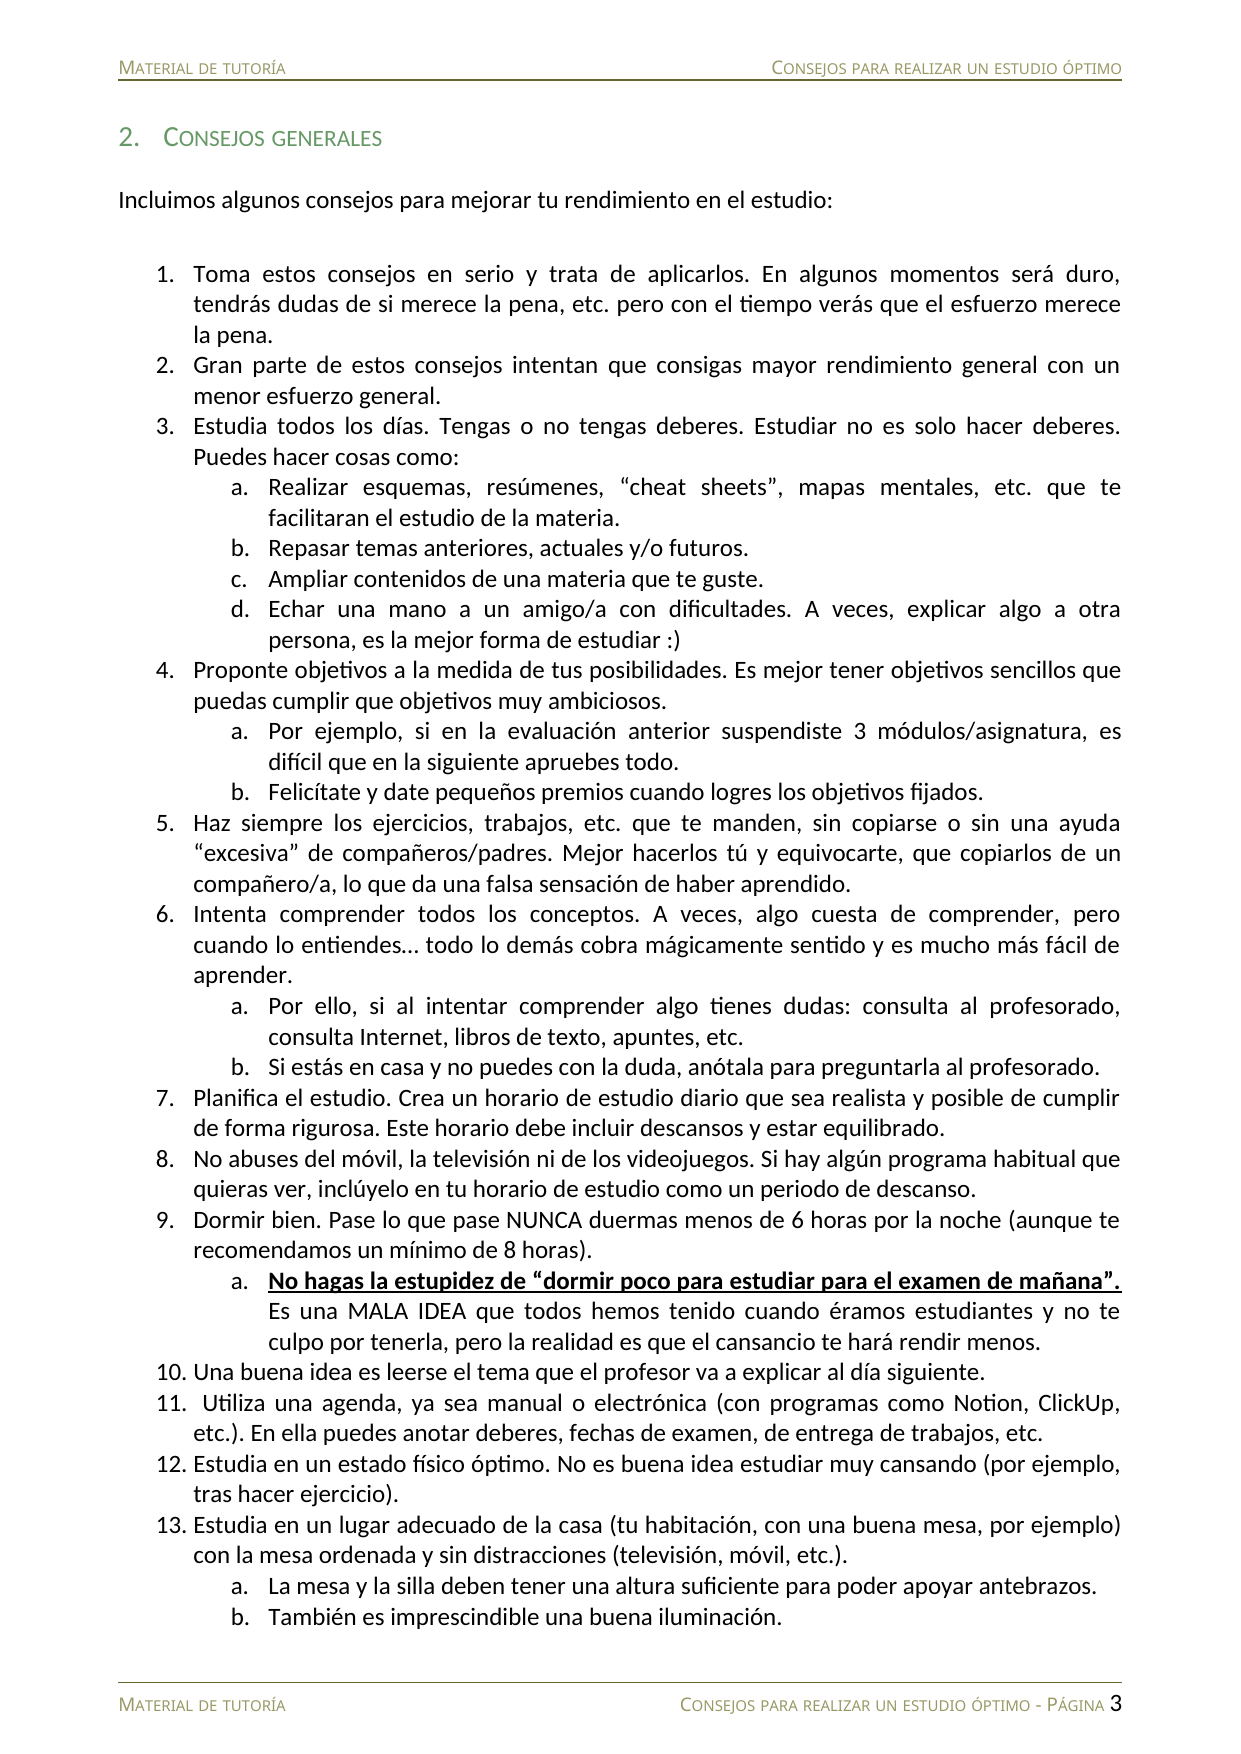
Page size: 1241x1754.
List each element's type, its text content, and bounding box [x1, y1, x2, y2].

list Ampliar contenidos de una materia que te guste. [231, 563, 1122, 593]
list Dormir bien. Pase lo que pase NUNCA duermas menos de 6 horas por la noche (aunque te recomendamos un mínimo de 8 horas). [156, 1204, 1122, 1265]
list Gran parte de estos consejos intentan que consigas mayor rendimiento general con un menor esfuerzo general. [156, 349, 1122, 410]
list También es imprescindible una buena iluminación. [231, 1601, 1122, 1631]
list Una buena idea es leerse el tema que el profesor va a explicar al día siguiente. [156, 1356, 1122, 1387]
subtitle Consejos generales [118, 118, 1122, 154]
list Felicítate y date pequeños premios cuando logres los objetivos fijados. [231, 777, 1122, 807]
list Estudia en un lugar adecuado de la casa (tu habitación, con una buena mesa, por ejemplo) con la mesa ordenada y sin distracciones (televisión, móvil, etc.). [156, 1509, 1122, 1570]
list Por ello, si al intentar comprender algo tienes dudas: consulta al profesorado, consulta Internet, libros de texto, apuntes, etc. [231, 990, 1122, 1051]
list Utiliza una agenda, ya sea manual o electrónica (con programas como Notion, ClickUp, etc.). En ella puedes anotar deberes, fechas de examen, de entrega de trabajos, etc. [156, 1387, 1122, 1448]
list Toma estos consejos en serio y trata de aplicarlos. En algunos momentos será duro, tendrás dudas de si merece la pena, etc. pero con el tiempo verás que el esfuerzo merece la pena. [156, 258, 1122, 349]
list No hagas la estupidez de “dormir poco para estudiar para el examen de mañana”. Es una MALA IDEA que todos hemos tenido cuando éramos estudiantes y no te culpo por tenerla, pero la realidad es que el cansancio te hará rendir menos. [231, 1265, 1122, 1356]
text Incluimos algunos consejos para mejorar tu rendimiento en el estudio: [118, 184, 1122, 214]
list Por ejemplo, si en la evaluación anterior suspendiste 3 módulos/asignatura, es difícil que en la siguiente apruebes todo. [231, 716, 1122, 777]
list Planifica el estudio. Crea un horario de estudio diario que sea realista y posible de cumplir de forma rigurosa. Este horario debe incluir descansos y estar equilibrado. [156, 1082, 1122, 1143]
list Si estás en casa y no puedes con la duda, anótala para preguntarla al profesorado. [231, 1051, 1122, 1082]
list Estudia todos los días. Tengas o no tengas deberes. Estudiar no es solo hacer deberes. Puedes hacer cosas como: [156, 410, 1122, 471]
list La mesa y la silla deben tener una altura suficiente para poder apoyar antebrazos. [231, 1570, 1122, 1601]
list Echar una mano a un amigo/a con dificultades. A veces, explicar algo a otra persona, es la mejor forma de estudiar :) [231, 593, 1122, 654]
list Haz siempre los ejercicios, trabajos, etc. que te manden, sin copiarse o sin una ayuda “excesiva” de compañeros/padres. Mejor hacerlos tú y equivocarte, que copiarlos de un compañero/a, lo que da una falsa sensación de haber aprendido. [156, 807, 1122, 899]
list Intenta comprender todos los conceptos. A veces, algo cuesta de comprender, pero cuando lo entiendes… todo lo demás cobra mágicamente sentido y es mucho más fácil de aprender. [156, 899, 1122, 990]
list Realizar esquemas, resúmenes, “cheat sheets”, mapas mentales, etc. que te facilitaran el estudio de la materia. [231, 471, 1122, 532]
list Repasar temas anteriores, actuales y/o futuros. [231, 532, 1122, 563]
list No abuses del móvil, la televisión ni de los videojuegos. Si hay algún programa habitual que quieras ver, inclúyelo en tu horario de estudio como un periodo de descanso. [156, 1143, 1122, 1204]
list Proponte objetivos a la medida de tus posibilidades. Es mejor tener objetivos sencillos que puedas cumplir que objetivos muy ambiciosos. [156, 654, 1122, 716]
list Estudia en un estado físico óptimo. No es buena idea estudiar muy cansando (por ejemplo, tras hacer ejercicio). [156, 1448, 1122, 1509]
